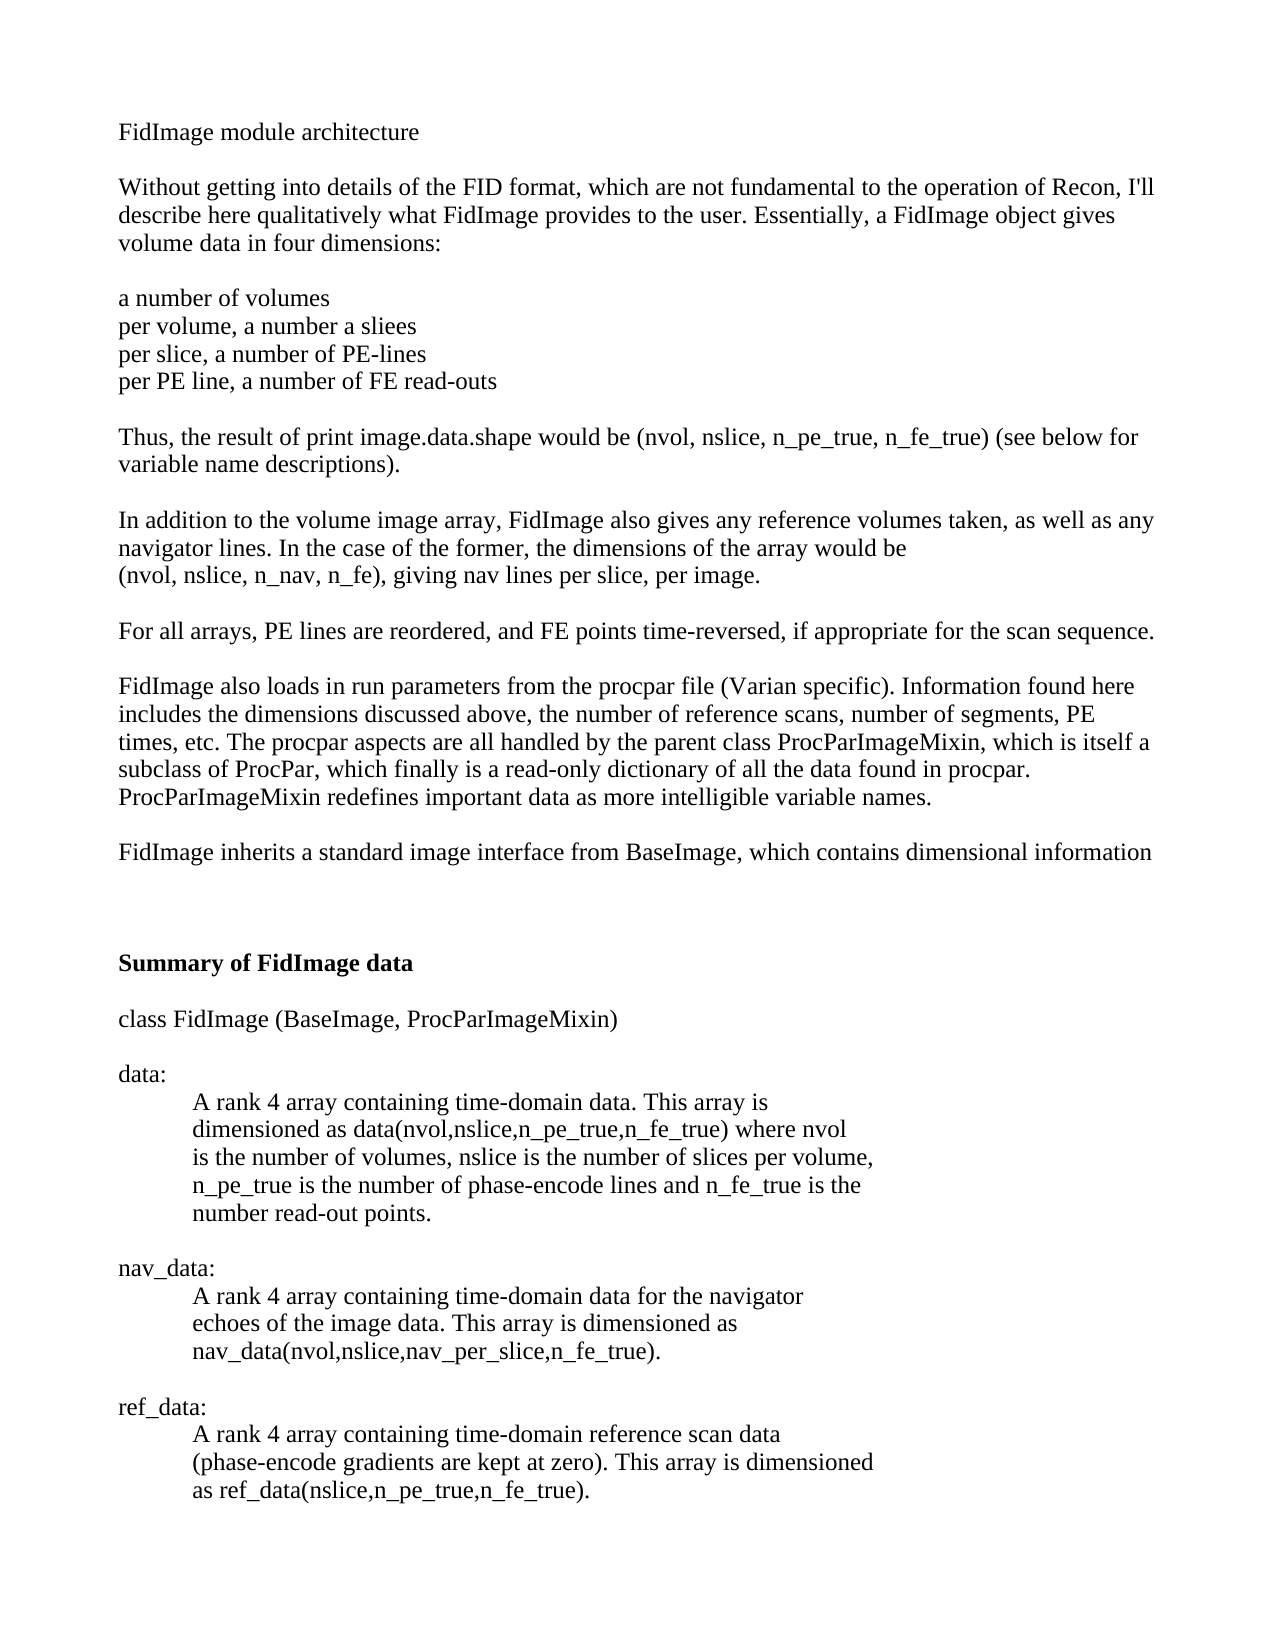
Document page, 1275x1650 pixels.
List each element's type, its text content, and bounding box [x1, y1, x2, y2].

text dimensioned as data(nvol,nslice,n_pe_true,n_fe_true) where nvol [118, 1116, 1157, 1143]
text nav_data(nvol,nslice,nav_per_slice,n_fe_true). [118, 1337, 1157, 1365]
text echoes of the image data. This array is dimensioned as [118, 1309, 1157, 1337]
text ref_data: [118, 1393, 1157, 1420]
text FidImage also loads in run parameters from the procpar file (Varian specific). Information found here includes the dimensions discussed above, the number of reference scans, number of segments, PE times, etc. The procpar aspects are all handled by the parent class ProcParImageMixin, which is itself a subclass of ProcPar, which finally is a read-only dictionary of all the data found in procpar. ProcParImageMixin redefines important data as more intelligible variable names. [118, 672, 1157, 811]
text FidImage inherits a standard image interface from BaseImage, which contains dimensional information [118, 838, 1157, 866]
text A rank 4 array containing time-domain data. This array is [118, 1088, 1157, 1116]
text FidImage module architecture [118, 118, 1157, 146]
text (phase-encode gradients are kept at zero). This array is dimensioned [118, 1448, 1157, 1476]
text number read-out points. [118, 1199, 1157, 1226]
text nav_data: [118, 1254, 1157, 1282]
text (nvol, nslice, n_nav, n_fe), giving nav lines per slice, per image. [118, 561, 1157, 589]
text A rank 4 array containing time-domain data for the navigator [118, 1282, 1157, 1309]
text For all arrays, PE lines are reordered, and FE points time-reversed, if appropriate for the scan sequence. [118, 617, 1157, 644]
text per volume, a number a sliees [118, 312, 1157, 340]
text as ref_data(nslice,n_pe_true,n_fe_true). [118, 1476, 1157, 1503]
text a number of volumes [118, 284, 1157, 312]
text n_pe_true is the number of phase-encode lines and n_fe_true is the [118, 1171, 1157, 1199]
text Without getting into details of the FID format, which are not fundamental to the operation of Recon, I'll describe here qualitatively what FidImage provides to the user. Essentially, a FidImage object gives volume data in four dimensions: [118, 173, 1157, 257]
text per PE line, a number of FE read-outs [118, 367, 1157, 395]
text class FidImage (BaseImage, ProcParImageMixin) [118, 1005, 1157, 1032]
text Thus, the result of print image.data.shape would be (nvol, nslice, n_pe_true, n_fe_true) (see below for variable name descriptions). [118, 423, 1157, 478]
text Summary of FidImage data [118, 949, 1157, 977]
text In addition to the volume image array, FidImage also gives any reference volumes taken, as well as any navigator lines. In the case of the former, the dimensions of the array would be [118, 506, 1157, 561]
text per slice, a number of PE-lines [118, 340, 1157, 367]
text data: [118, 1060, 1157, 1088]
text A rank 4 array containing time-domain reference scan data [118, 1420, 1157, 1448]
text is the number of volumes, nslice is the number of slices per volume, [118, 1143, 1157, 1171]
